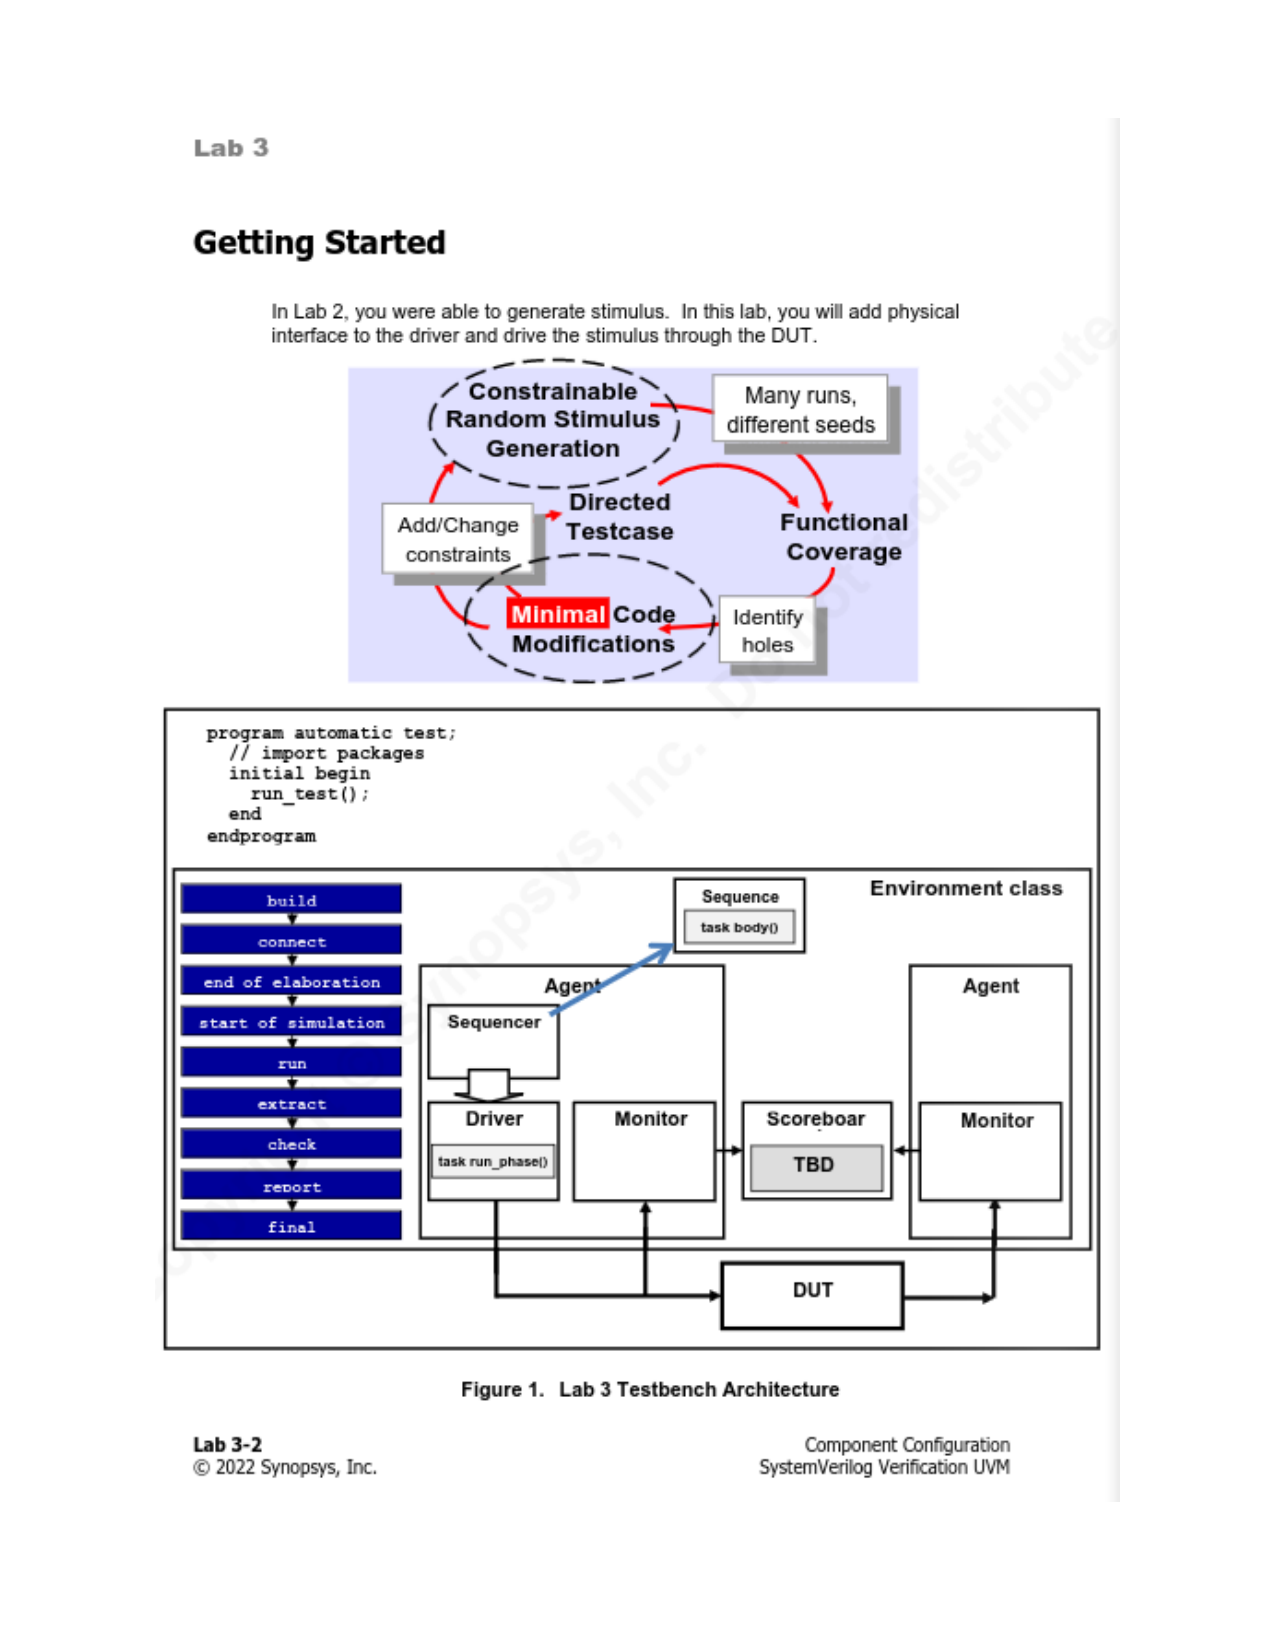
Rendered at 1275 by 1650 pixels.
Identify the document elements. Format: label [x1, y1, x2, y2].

picture [155, 118, 1120, 1502]
